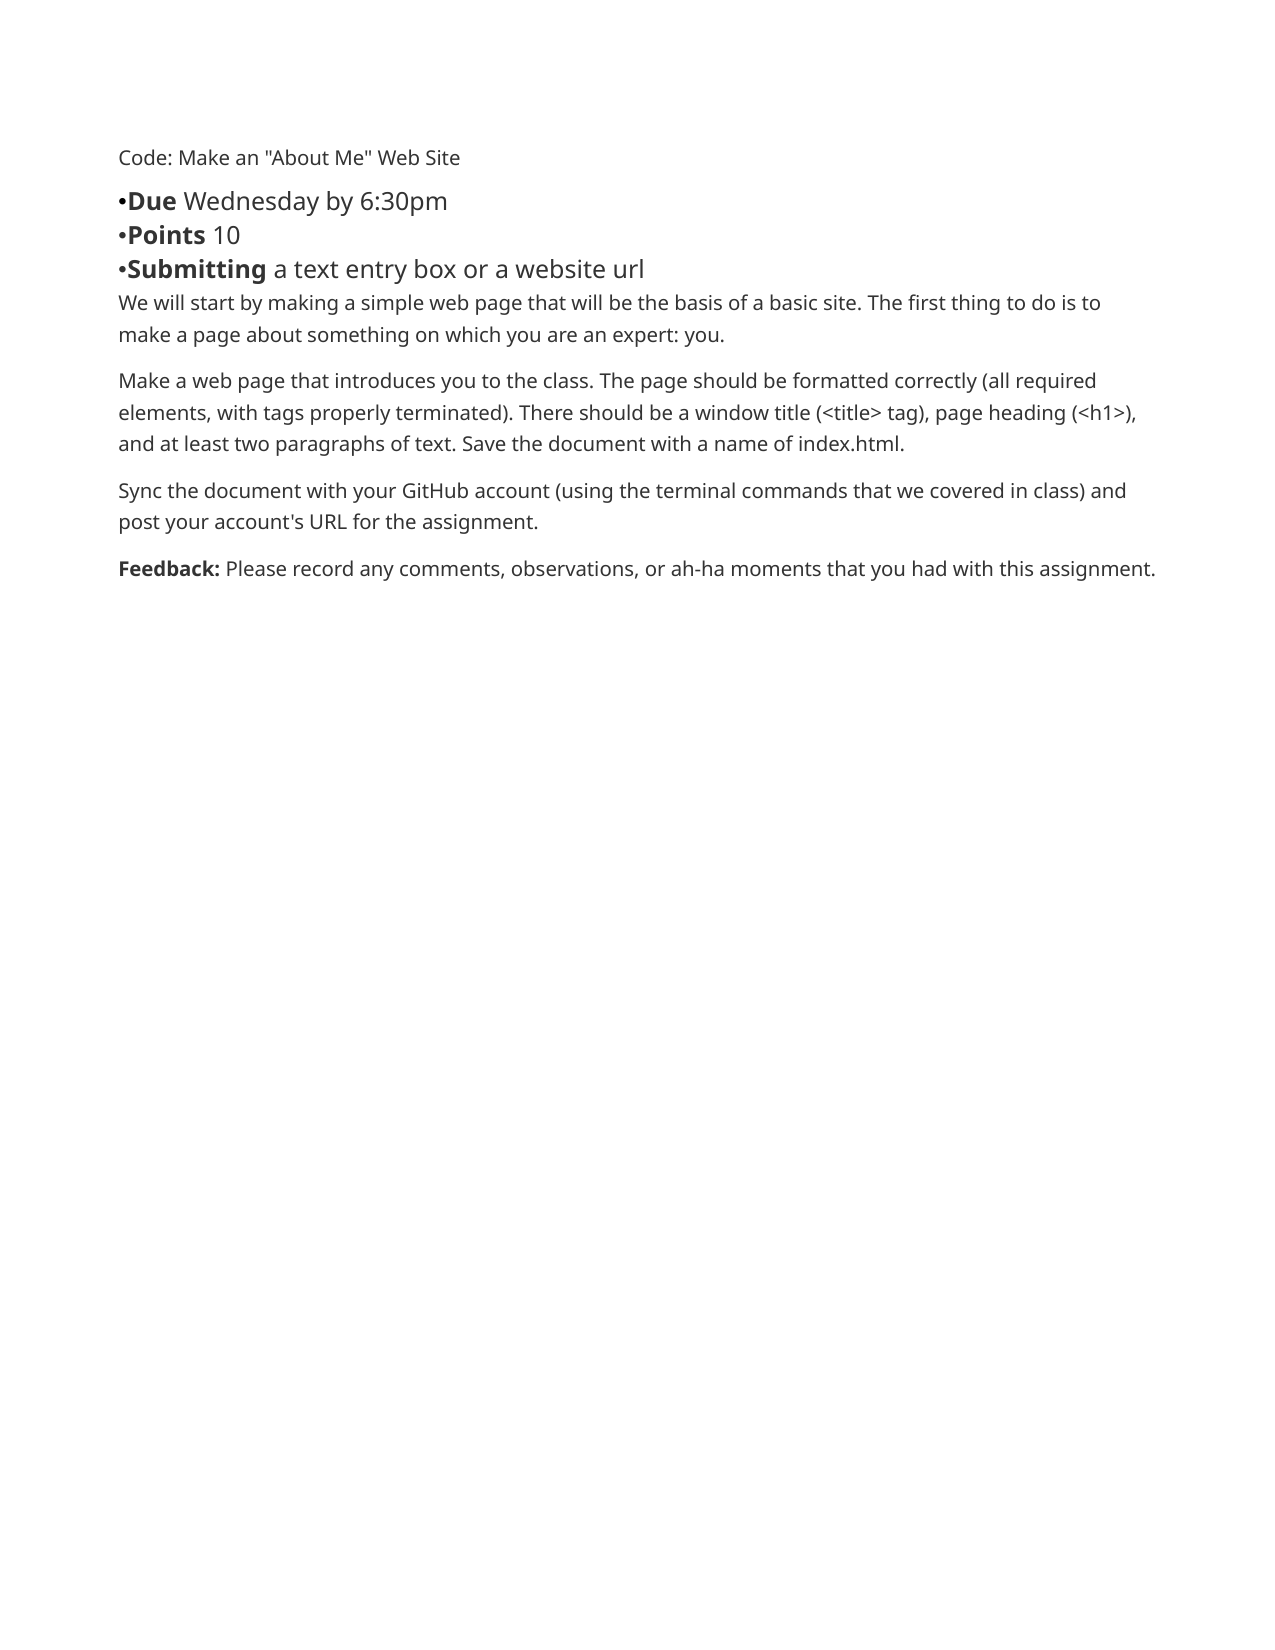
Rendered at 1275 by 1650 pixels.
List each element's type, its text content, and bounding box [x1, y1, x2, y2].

list Points 10 [118, 217, 1157, 251]
subtitle Code: Make an "About Me" Web Site [118, 143, 1157, 171]
list Submitting a text entry box or a website url [118, 251, 1157, 286]
text Sync the document with your GitHub account (using the terminal commands that we covered in class) and post your account's URL for the assignment. [118, 473, 1157, 536]
text Feedback: Please record any comments, observations, or ah-ha moments that you had with this assignment. [118, 551, 1157, 582]
text We will start by making a simple web page that will be the basis of a basic site. The first thing to do is to make a page about something on which you are an expert: you. [118, 286, 1157, 348]
list Due Wednesday by 6:30pm [118, 183, 1157, 217]
text Make a web page that introduces you to the class. The page should be formatted correctly (all required elements, with tags properly terminated). There should be a window title (<title> tag), page heading (<h1>), and at least two paragraphs of text. Save the document with a name of index.html. [118, 364, 1157, 457]
